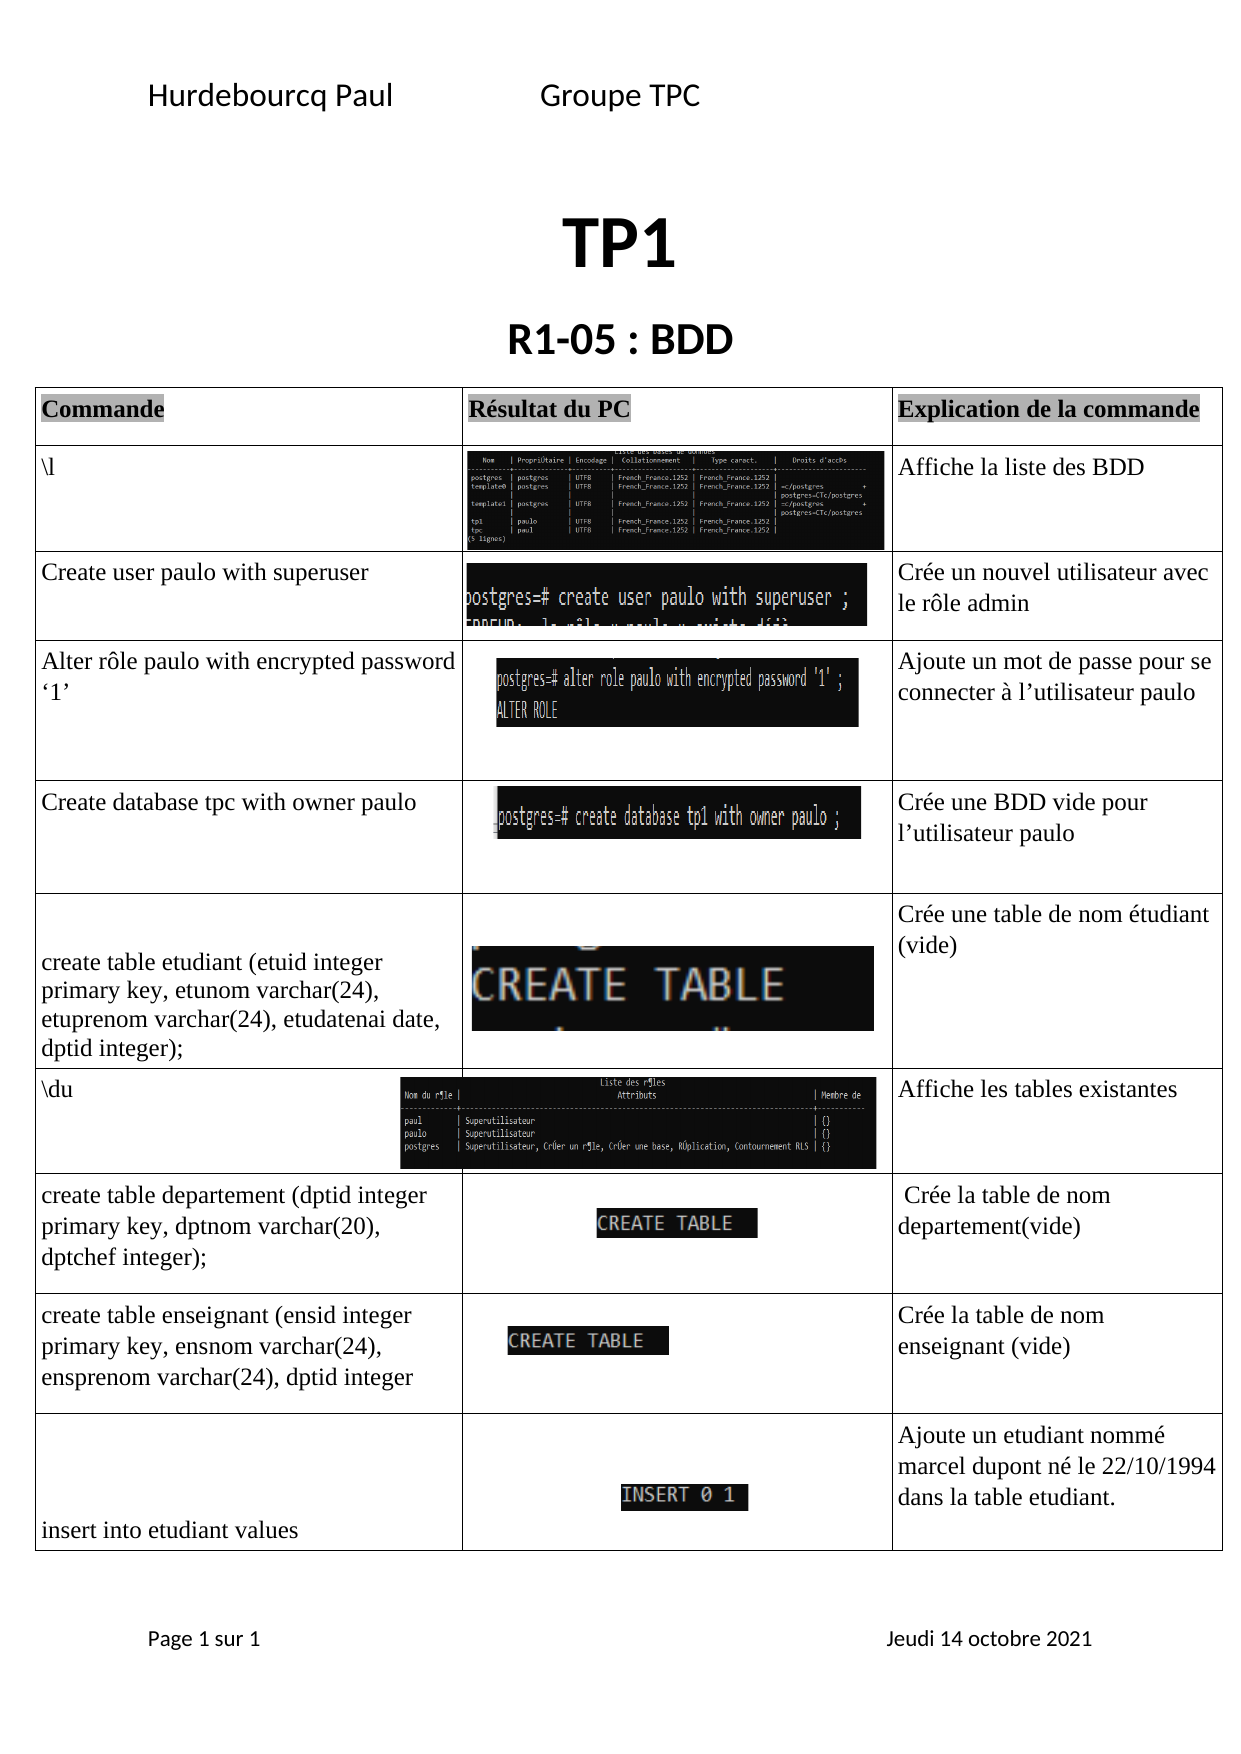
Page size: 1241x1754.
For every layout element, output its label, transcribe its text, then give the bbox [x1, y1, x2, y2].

table_cell Affiche la liste des BDD [893, 446, 1222, 551]
picture [400, 1077, 877, 1169]
table_cell Alter rôle paulo with encrypted password ‘1’ [36, 641, 462, 780]
table_cell Crée une table de nom étudiant (vide) [893, 894, 1222, 1068]
table_cell Create user paulo with superuser [36, 552, 462, 639]
table_cell \l [36, 446, 462, 551]
picture [507, 1326, 669, 1355]
picture [621, 1484, 749, 1511]
table_cell Create database tpc with owner paulo [36, 781, 462, 892]
table_cell Ajoute un etudiant nommé marcel dupont né le 22/10/1994 dans la table etudiant. [893, 1414, 1222, 1550]
table_cell Crée une BDD vide pour l’utilisateur paulo [893, 781, 1222, 892]
table_cell [463, 641, 892, 780]
table_header Explication de la commande [893, 388, 1222, 445]
table_cell \du [36, 1069, 462, 1173]
table_cell Ajoute un mot de passe pour se connecter à l’utilisateur paulo [893, 641, 1222, 780]
table_cell Crée un nouvel utilisateur avec le rôle admin [893, 552, 1222, 639]
picture [466, 563, 868, 626]
table_cell [463, 1069, 892, 1173]
table_cell create table departement (dptid integer primary key, dptnom varchar(20), dptchef integer); [36, 1174, 462, 1293]
picture [496, 658, 859, 727]
table_cell [463, 1174, 892, 1293]
picture [467, 451, 885, 550]
table_header Commande [36, 388, 462, 445]
picture [471, 946, 874, 1031]
table_header Résultat du PC [463, 388, 892, 445]
table_cell [463, 894, 892, 1068]
text TP1 [148, 194, 1093, 286]
table_cell insert into etudiant values [36, 1414, 462, 1550]
table_cell Affiche les tables existantes [893, 1069, 1222, 1173]
table_cell Crée la table de nom departement(vide) [893, 1174, 1222, 1293]
text R1-05 : BDD [148, 310, 1093, 366]
picture [596, 1208, 758, 1238]
table_cell [463, 446, 892, 551]
table_cell Crée la table de nom enseignant (vide) [893, 1294, 1222, 1413]
table_cell [463, 552, 892, 639]
table_cell create table etudiant (etuid integer primary key, etunom varchar(24), etuprenom varchar(24), etudatenai date, dptid integer); [36, 894, 462, 1068]
table_cell [463, 1294, 892, 1413]
table_cell [463, 781, 892, 892]
picture [493, 786, 862, 839]
table_cell create table enseignant (ensid integer primary key, ensnom varchar(24), ensprenom varchar(24), dptid integer [36, 1294, 462, 1413]
table_cell [463, 1414, 892, 1550]
